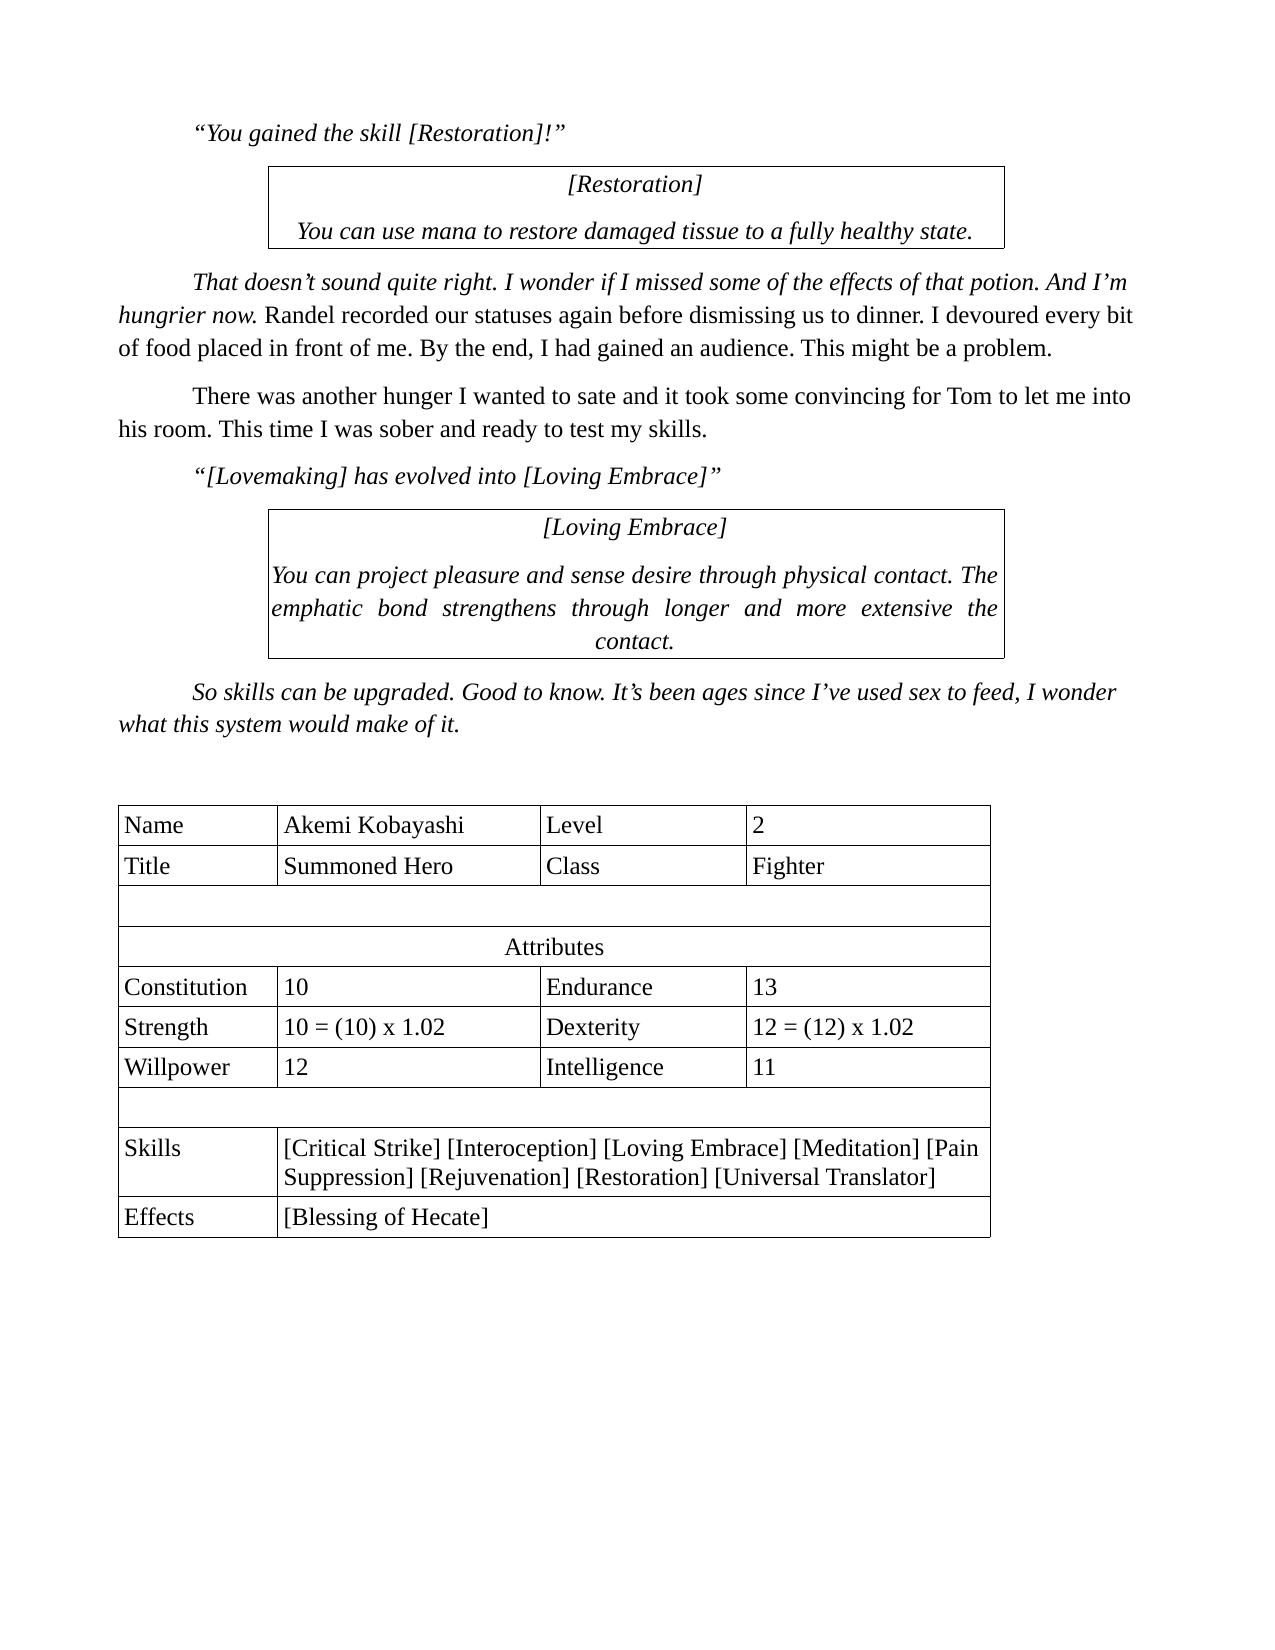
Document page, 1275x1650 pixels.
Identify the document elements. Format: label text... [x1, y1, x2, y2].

text [Restoration] [269, 167, 1004, 198]
table_cell [Critical Strike] [Interoception] [Loving Embrace] [Meditation] [Pain Suppression] [Rejuvenation] [Restoration] [Universal Translator] [278, 1128, 990, 1196]
text “You gained the skill [Restoration]!” [118, 118, 1157, 147]
table_cell 10 = (10) x 1.02 [278, 1007, 540, 1047]
table_cell 11 [747, 1048, 990, 1087]
table_cell 12 = (12) x 1.02 [747, 1007, 990, 1047]
table_cell Willpower [119, 1048, 277, 1087]
text That doesn’t sound quite right. I wonder if I missed some of the effects of that potion. And I’m hungrier now. Randel recorded our statuses again before dismissing us to dinner. I devoured every bit of food placed in front of me. By the end, I had gained an audience. This might be a problem. [118, 267, 1157, 362]
table_cell Effects [119, 1197, 277, 1237]
text “[Lovemaking] has evolved into [Loving Embrace]” [118, 461, 1157, 490]
table_header 2 [747, 806, 990, 845]
table_cell Skills [119, 1128, 277, 1196]
text [Loving Embrace] [269, 510, 1004, 541]
table_cell Class [541, 846, 746, 885]
table_header Name [119, 806, 277, 845]
text You can project pleasure and sense desire through physical contact. The emphatic bond strengthens through longer and more extensive the contact. [269, 557, 1004, 658]
table_cell 12 [278, 1048, 540, 1087]
table_cell Constitution [119, 967, 277, 1006]
table_cell Dexterity [541, 1007, 746, 1047]
table_header Level [541, 806, 746, 845]
text You can use mana to restore damaged tissue to a fully healthy state. [269, 213, 1004, 248]
table_cell Endurance [541, 967, 746, 1006]
table_cell Intelligence [541, 1048, 746, 1087]
table_cell Attributes [119, 927, 990, 966]
table_cell [119, 886, 990, 926]
table_cell Fighter [747, 846, 990, 885]
table_cell [Blessing of Hecate] [278, 1197, 990, 1237]
table_cell [119, 1088, 990, 1127]
table_cell Title [119, 846, 277, 885]
table_cell 10 [278, 967, 540, 1006]
text So skills can be upgraded. Good to know. It’s been ages since I’ve used sex to feed, I wonder what this system would make of it. [118, 677, 1157, 738]
table_header Akemi Kobayashi [278, 806, 540, 845]
text There was another hunger I wanted to sate and it took some convincing for Tom to let me into his room. This time I was sober and ready to test my skills. [118, 381, 1157, 443]
table_cell 13 [747, 967, 990, 1006]
table_cell Summoned Hero [278, 846, 540, 885]
table_cell Strength [119, 1007, 277, 1047]
